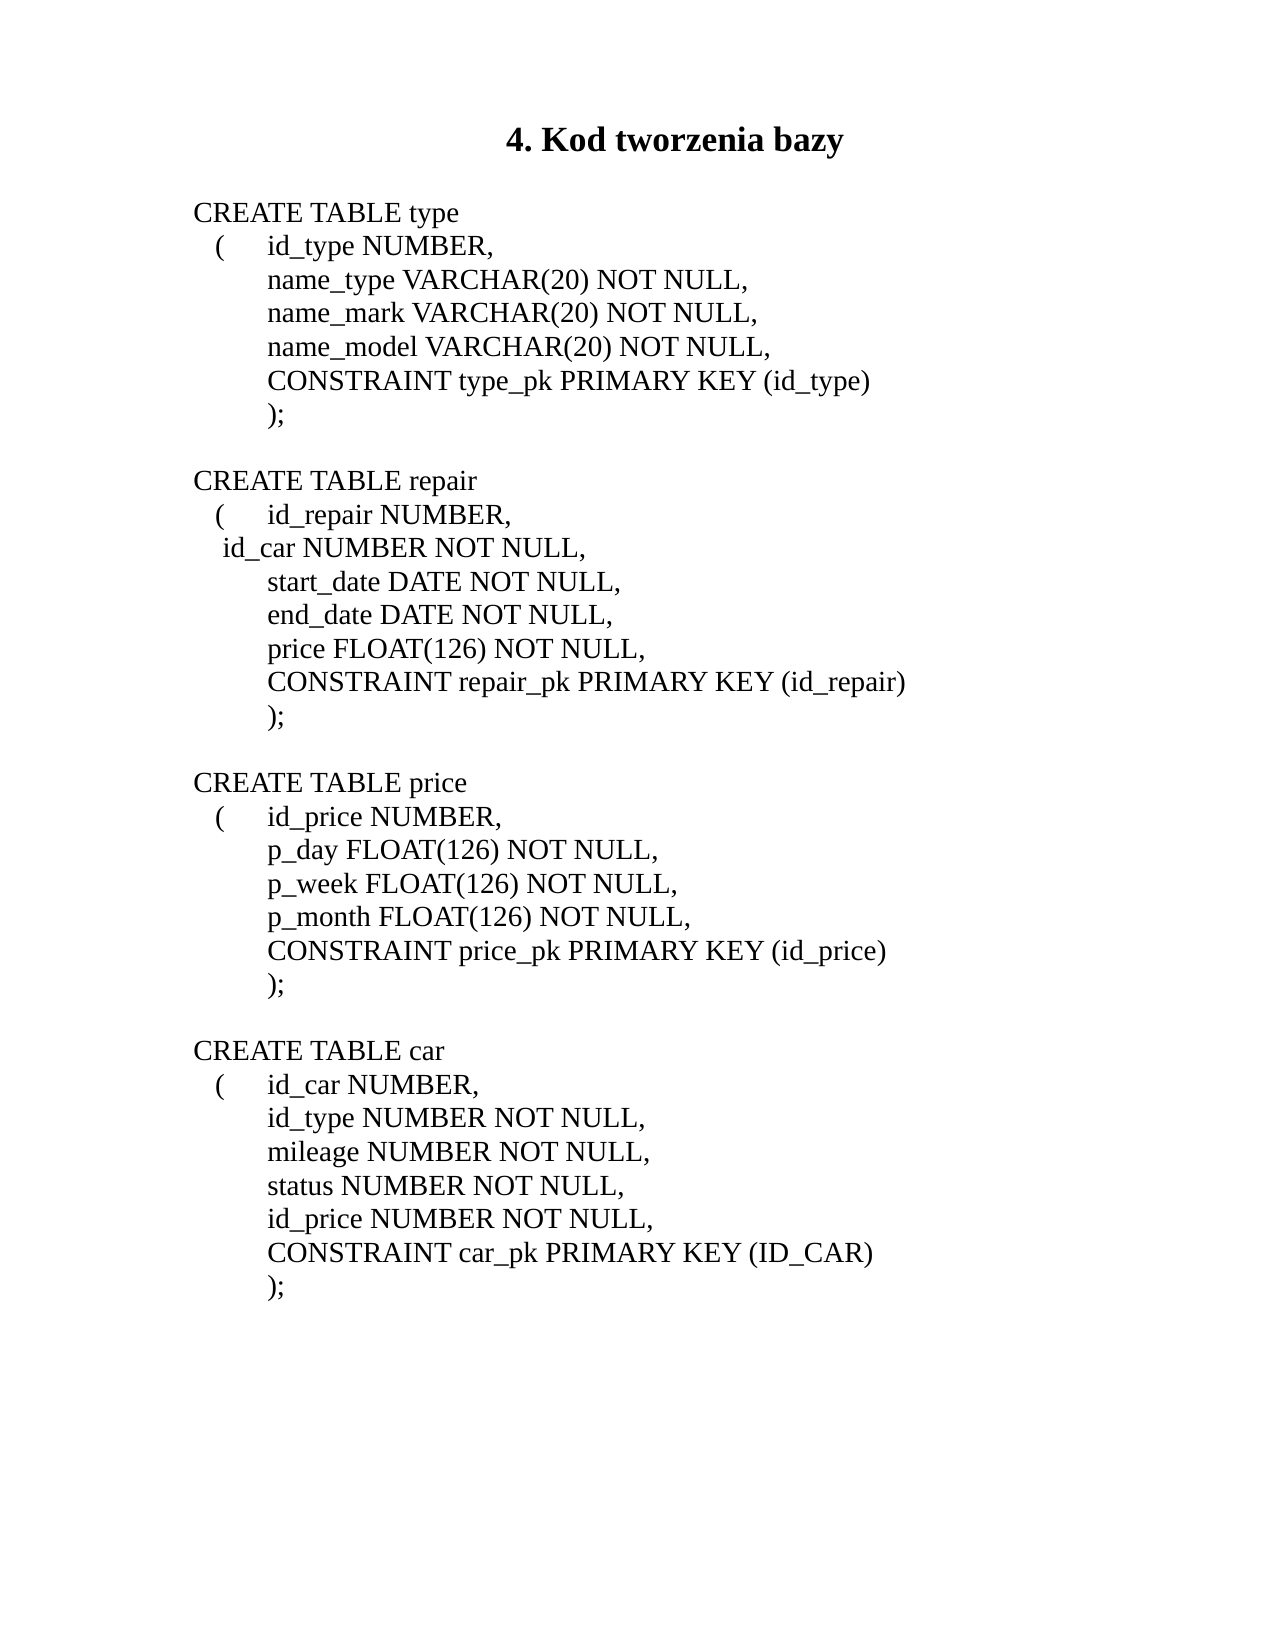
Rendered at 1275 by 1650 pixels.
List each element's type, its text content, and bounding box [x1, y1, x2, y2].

list CREATE TABLE type [193, 195, 1157, 228]
list id_car NUMBER NOT NULL, [193, 530, 1157, 564]
list ( id_repair NUMBER, [193, 497, 1157, 530]
list ); [193, 1268, 1157, 1302]
list name_type VARCHAR(20) NOT NULL, [193, 262, 1157, 296]
list ); [193, 698, 1157, 732]
list ( id_car NUMBER, [193, 1067, 1157, 1101]
list name_model VARCHAR(20) NOT NULL, [193, 329, 1157, 363]
list CONSTRAINT type_pk PRIMARY KEY (id_type) [193, 363, 1157, 396]
list p_week FLOAT(126) NOT NULL, [193, 866, 1157, 899]
list id_price NUMBER NOT NULL, [193, 1201, 1157, 1235]
list status NUMBER NOT NULL, [193, 1168, 1157, 1201]
list CONSTRAINT price_pk PRIMARY KEY (id_price) [193, 933, 1157, 966]
list p_month FLOAT(126) NOT NULL, [193, 899, 1157, 933]
list 4. Kod tworzenia bazy [156, 118, 1157, 159]
list price FLOAT(126) NOT NULL, [193, 631, 1157, 664]
list start_date DATE NOT NULL, [193, 564, 1157, 597]
list ( id_type NUMBER, [193, 228, 1157, 262]
list ( id_price NUMBER, [193, 799, 1157, 832]
list p_day FLOAT(126) NOT NULL, [193, 832, 1157, 866]
list end_date DATE NOT NULL, [193, 597, 1157, 631]
list ); [193, 396, 1157, 430]
list CONSTRAINT repair_pk PRIMARY KEY (id_repair) [193, 664, 1157, 698]
list mileage NUMBER NOT NULL, [193, 1134, 1157, 1168]
list CREATE TABLE repair [193, 463, 1157, 497]
list CONSTRAINT car_pk PRIMARY KEY (ID_CAR) [193, 1235, 1157, 1268]
list ); [193, 966, 1157, 1000]
list id_type NUMBER NOT NULL, [193, 1101, 1157, 1134]
list CREATE TABLE car [193, 1033, 1157, 1067]
list name_mark VARCHAR(20) NOT NULL, [193, 296, 1157, 329]
list CREATE TABLE price [193, 765, 1157, 799]
